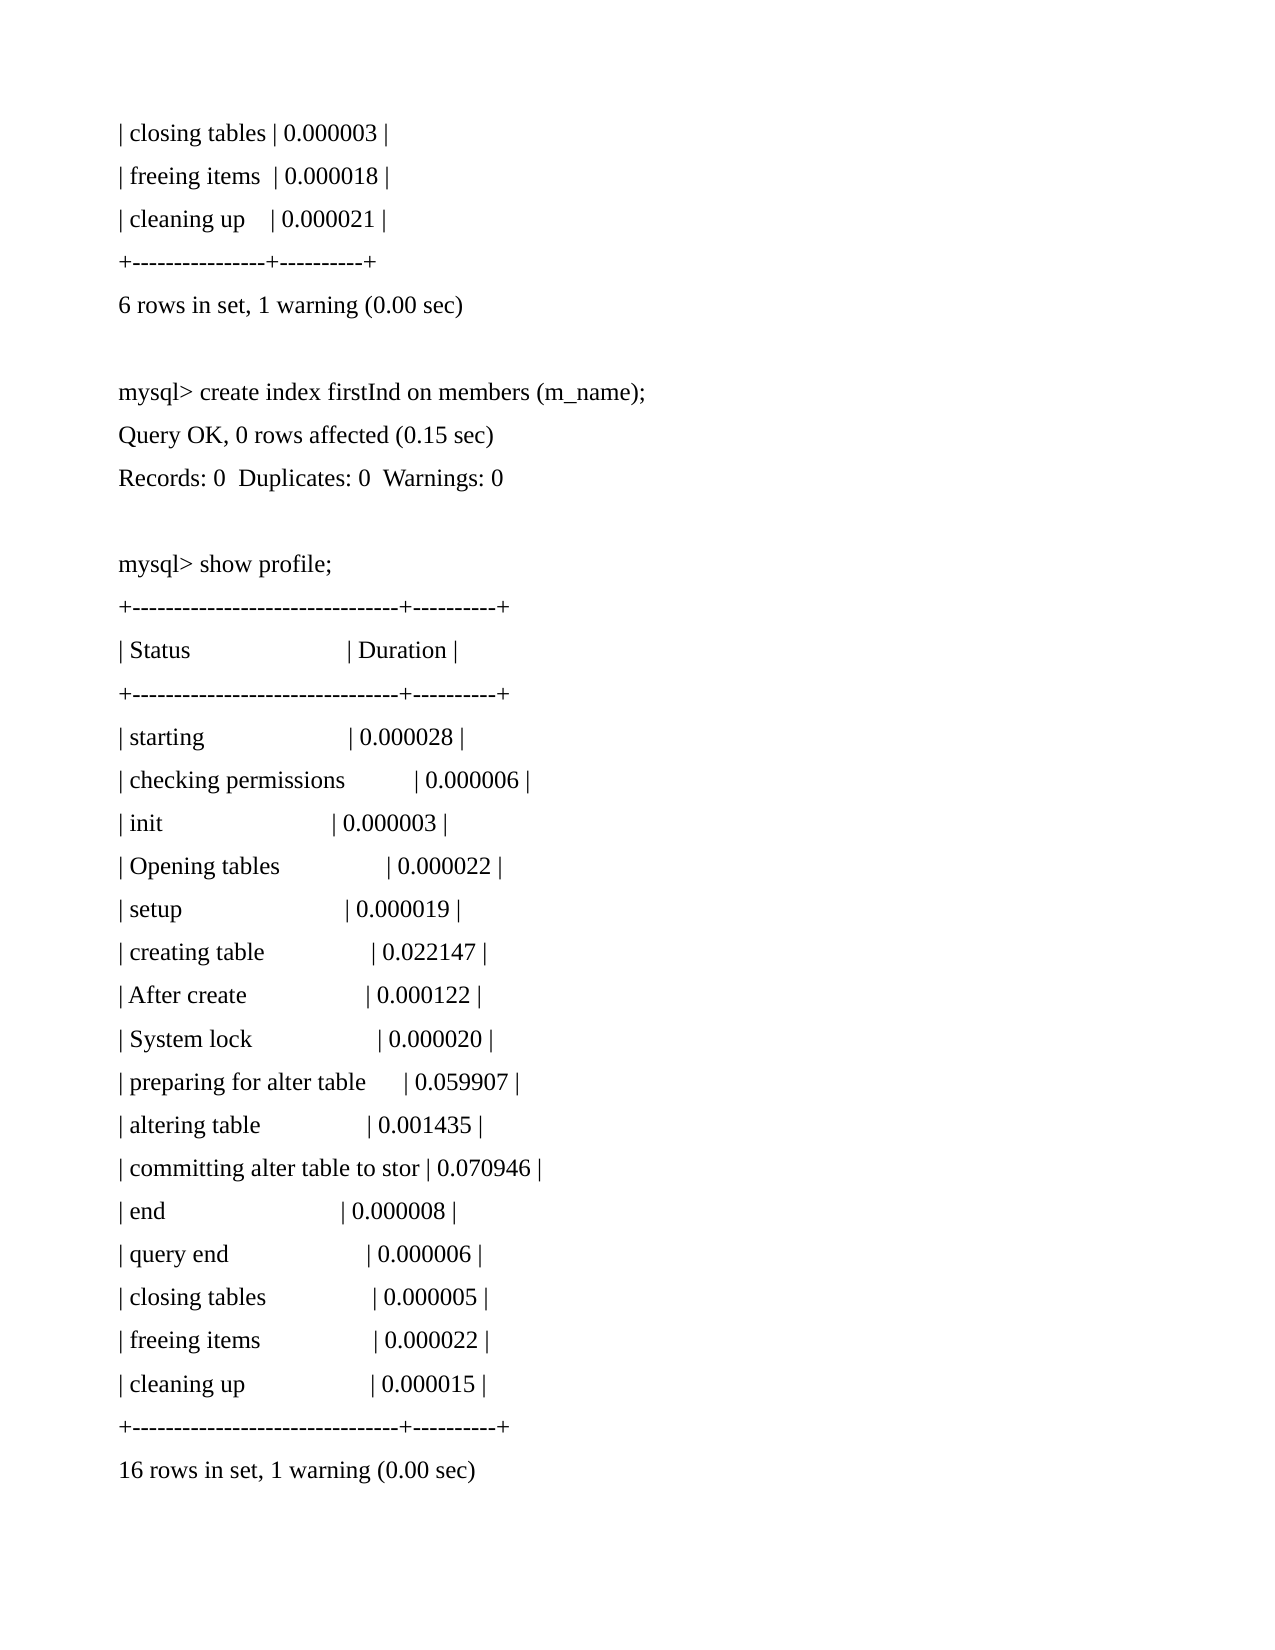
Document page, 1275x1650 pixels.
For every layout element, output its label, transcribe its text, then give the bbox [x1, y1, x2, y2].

text | end | 0.000008 | [118, 1196, 1157, 1225]
text | System lock | 0.000020 | [118, 1024, 1157, 1052]
text | After create | 0.000122 | [118, 981, 1157, 1009]
text | cleaning up | 0.000015 | [118, 1369, 1157, 1397]
text | Opening tables | 0.000022 | [118, 851, 1157, 880]
text | freeing items | 0.000022 | [118, 1326, 1157, 1354]
text +--------------------------------+----------+ [118, 592, 1157, 621]
text mysql> show profile; [118, 549, 1157, 578]
text | closing tables | 0.000003 | [118, 118, 1157, 147]
text | altering table | 0.001435 | [118, 1110, 1157, 1139]
text mysql> create index firstInd on members (m_name); [118, 377, 1157, 406]
text | freeing items | 0.000018 | [118, 161, 1157, 190]
text | Status | Duration | [118, 636, 1157, 664]
text Records: 0 Duplicates: 0 Warnings: 0 [118, 463, 1157, 492]
text | checking permissions | 0.000006 | [118, 765, 1157, 794]
text Query OK, 0 rows affected (0.15 sec) [118, 420, 1157, 449]
text | starting | 0.000028 | [118, 722, 1157, 751]
text | init | 0.000003 | [118, 808, 1157, 837]
text | preparing for alter table | 0.059907 | [118, 1067, 1157, 1096]
text | query end | 0.000006 | [118, 1239, 1157, 1268]
text | committing alter table to stor | 0.070946 | [118, 1153, 1157, 1182]
text | closing tables | 0.000005 | [118, 1282, 1157, 1311]
text +----------------+----------+ [118, 247, 1157, 276]
text 6 rows in set, 1 warning (0.00 sec) [118, 291, 1157, 319]
text | setup | 0.000019 | [118, 894, 1157, 923]
text 16 rows in set, 1 warning (0.00 sec) [118, 1455, 1157, 1484]
text +--------------------------------+----------+ [118, 1412, 1157, 1441]
text | cleaning up | 0.000021 | [118, 204, 1157, 233]
text +--------------------------------+----------+ [118, 679, 1157, 707]
text | creating table | 0.022147 | [118, 937, 1157, 966]
